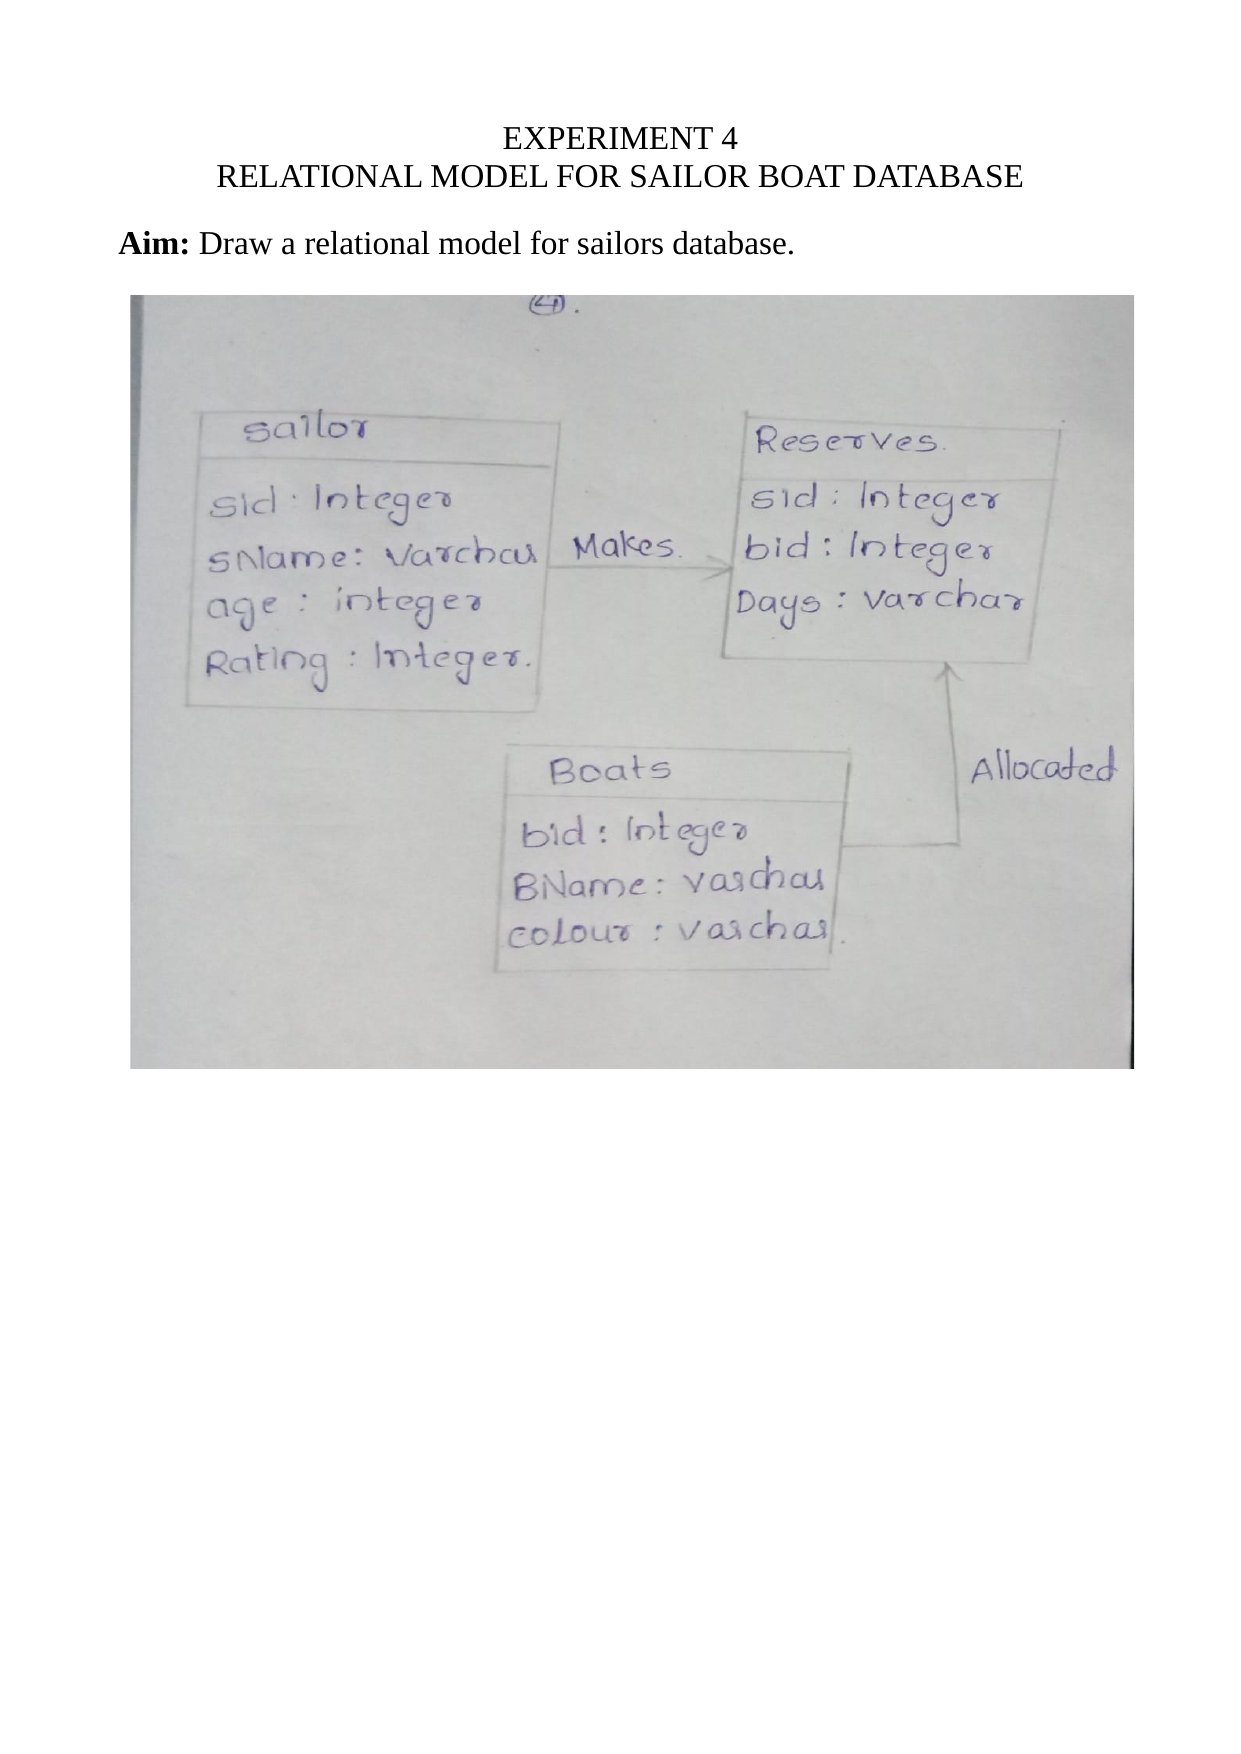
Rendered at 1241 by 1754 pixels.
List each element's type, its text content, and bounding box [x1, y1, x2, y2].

text EXPERIMENT 4 [118, 118, 1122, 156]
picture [130, 295, 1135, 1069]
text RELATIONAL MODEL FOR SAILOR BOAT DATABASE [118, 156, 1122, 195]
text Aim: Draw a relational model for sailors database. [118, 223, 1122, 262]
